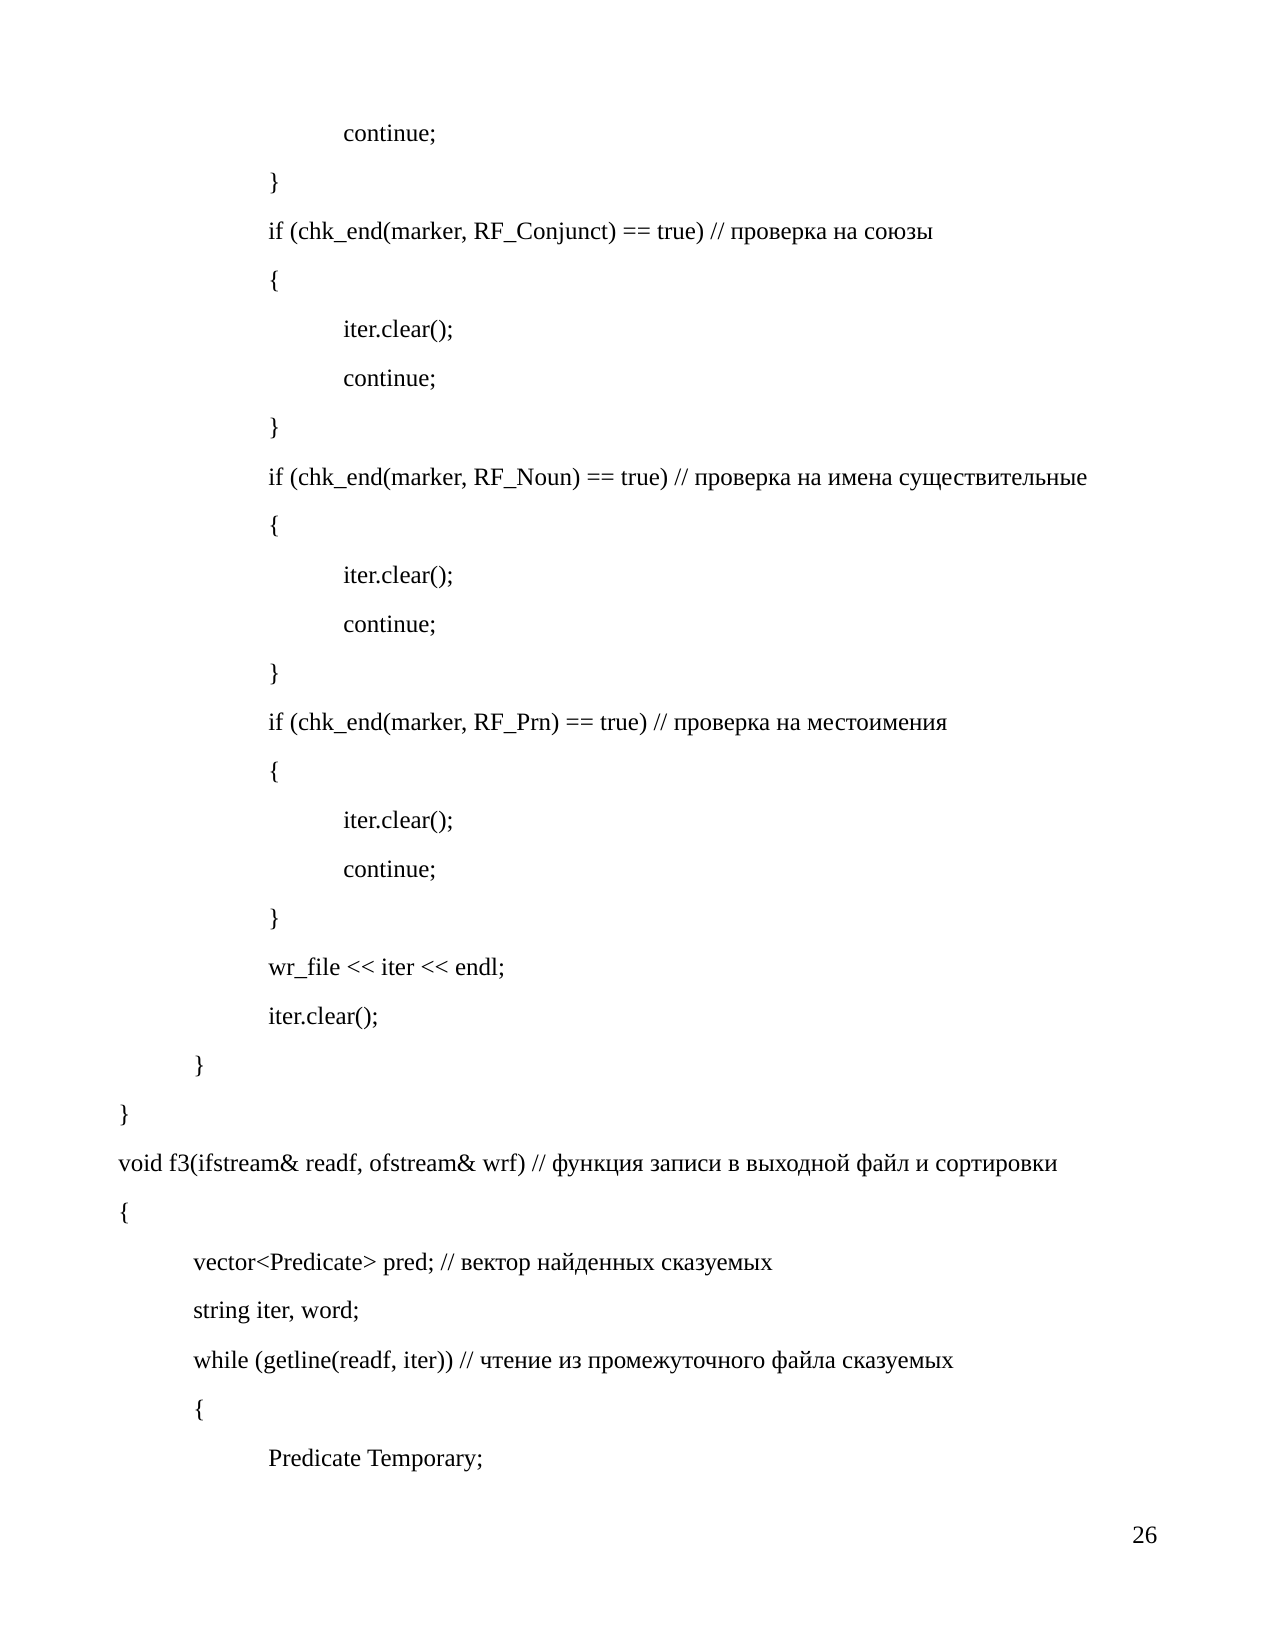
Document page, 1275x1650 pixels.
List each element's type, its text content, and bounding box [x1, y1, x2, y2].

text wr_file << iter << endl; [118, 952, 1157, 981]
text void f3(ifstream& readf, ofstream& wrf) // функция записи в выходной файл и сортировки [118, 1148, 1157, 1177]
text string iter, word; [118, 1296, 1157, 1324]
text iter.clear(); [118, 314, 1157, 343]
text } [118, 1050, 1157, 1079]
text } [118, 167, 1157, 196]
text if (chk_end(marker, RF_Conjunct) == true) // проверка на союзы [118, 216, 1157, 245]
text iter.clear(); [118, 560, 1157, 588]
text iter.clear(); [118, 1001, 1157, 1030]
text continue; [118, 609, 1157, 637]
text continue; [118, 118, 1157, 147]
text vector<Predicate> pred; // вектор найденных сказуемых [118, 1247, 1157, 1275]
text } [118, 412, 1157, 441]
text continue; [118, 363, 1157, 392]
text { [118, 511, 1157, 539]
text iter.clear(); [118, 805, 1157, 834]
text } [118, 1099, 1157, 1128]
text Predicate Temporary; [118, 1443, 1157, 1472]
text continue; [118, 854, 1157, 883]
text if (chk_end(marker, RF_Noun) == true) // проверка на имена существительные [118, 462, 1157, 490]
text if (chk_end(marker, RF_Prn) == true) // проверка на местоимения [118, 707, 1157, 736]
text { [118, 756, 1157, 785]
text } [118, 903, 1157, 932]
text { [118, 265, 1157, 294]
text { [118, 1197, 1157, 1226]
text } [118, 658, 1157, 687]
text while (getline(readf, iter)) // чтение из промежуточного файла сказуемых [118, 1345, 1157, 1373]
text { [118, 1394, 1157, 1422]
